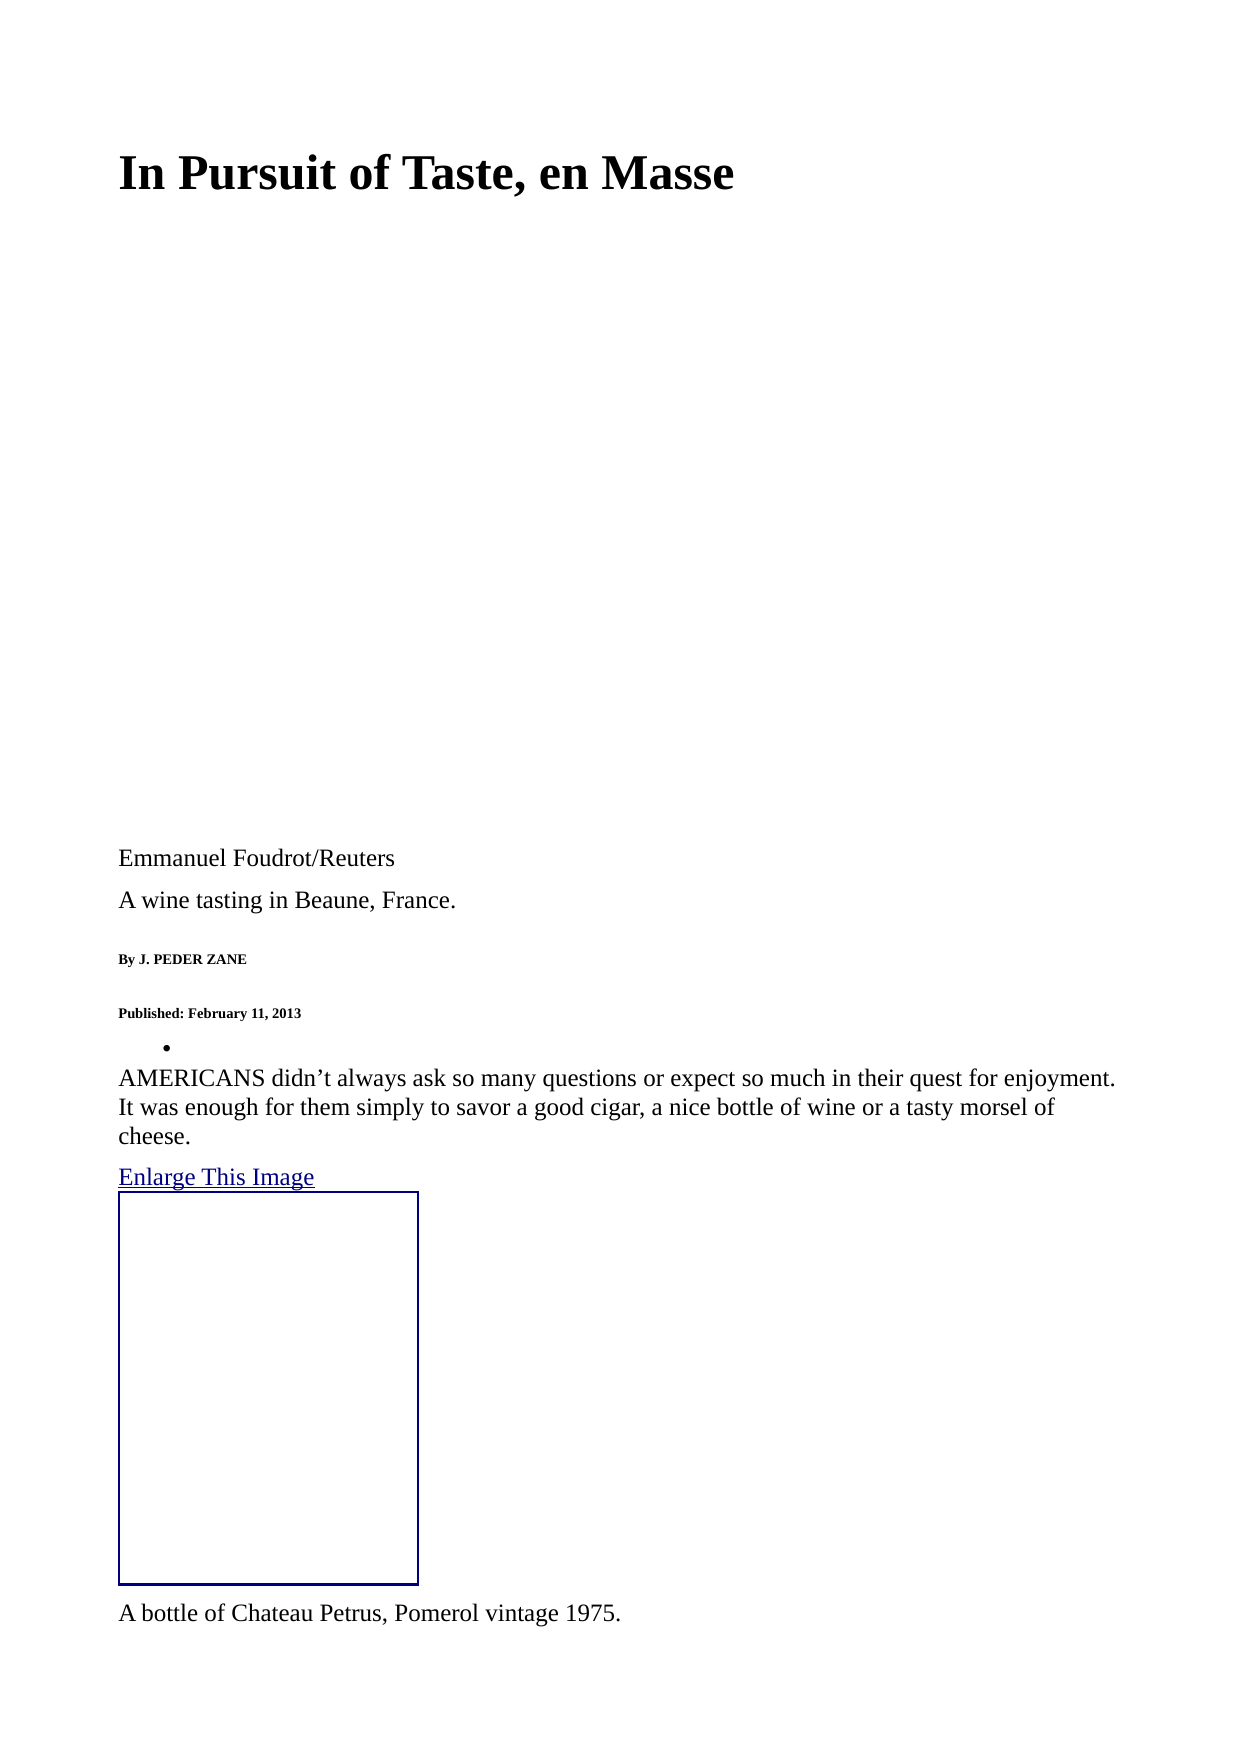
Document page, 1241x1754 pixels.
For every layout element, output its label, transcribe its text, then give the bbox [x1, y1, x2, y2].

text AMERICANS didn’t always ask so many questions or expect so much in their quest for enjoyment. It was enough for them simply to savor a good cigar, a nice bottle of wine or a tasty morsel of cheese. [118, 1063, 1122, 1149]
text Emmanuel Foudrot/Reuters [118, 843, 1122, 872]
text A bottle of Chateau Petrus, Pomerol vintage 1975. [118, 1598, 1122, 1627]
subtitle Published: February 11, 2013 [118, 1005, 1122, 1022]
text Enlarge This Image [118, 1162, 1122, 1191]
subtitle By J. PEDER ZANE [118, 951, 1122, 968]
text A wine tasting in Beaune, France. [118, 885, 1122, 913]
subtitle In Pursuit of Taste, en Masse [118, 143, 1122, 201]
